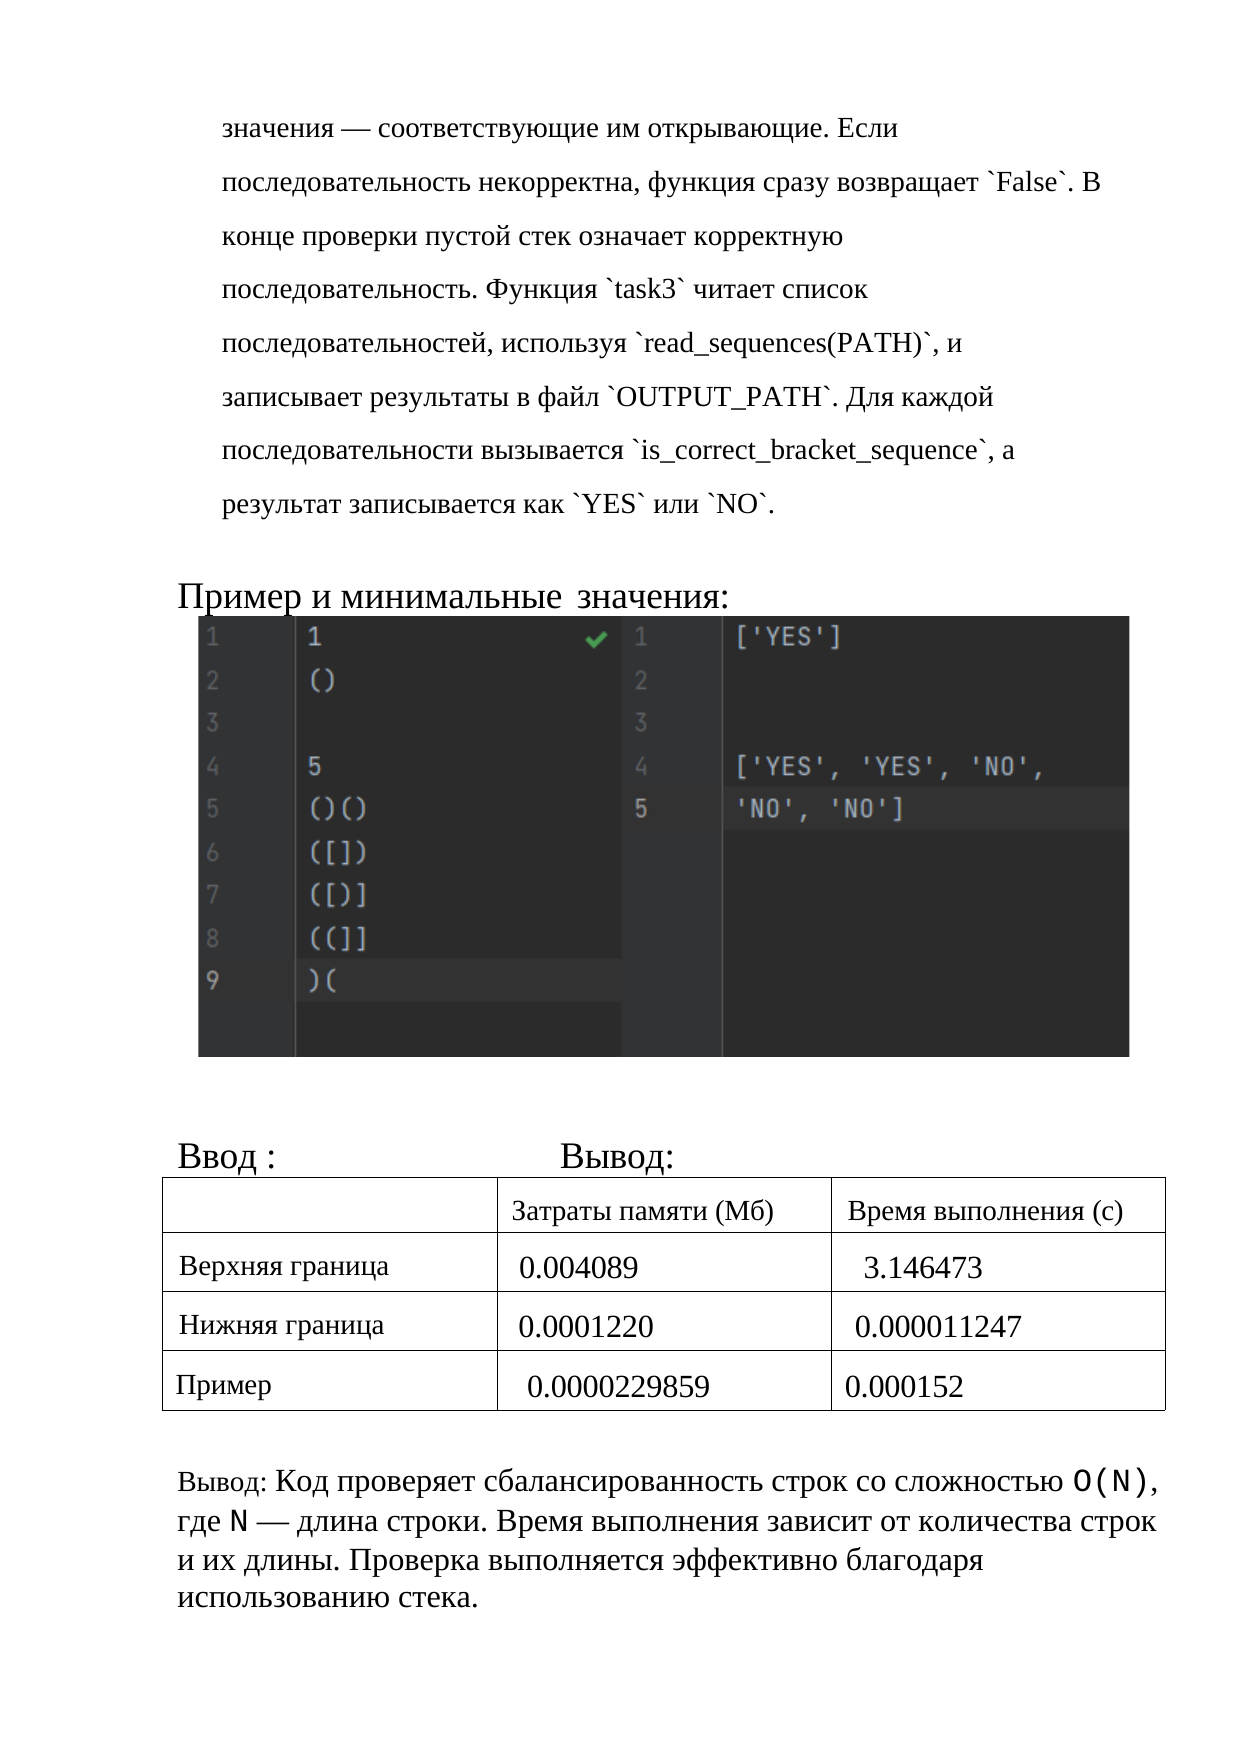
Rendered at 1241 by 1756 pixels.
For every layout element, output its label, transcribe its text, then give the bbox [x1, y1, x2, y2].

table_cell Верхняя граница [163, 1233, 497, 1291]
picture [198, 616, 1130, 1057]
table_cell Нижняя граница [163, 1292, 497, 1350]
table_header [163, 1178, 497, 1232]
table_cell 0.004089 [498, 1233, 831, 1291]
table_cell 0.000152 [832, 1351, 1165, 1410]
table_header Затраты памяти (Мб) [498, 1178, 831, 1232]
subtitle Ввод : Вывод: [177, 1134, 1165, 1177]
text Вывод: Код проверяет сбалансированность строк со сложностью O(N), где N — длина строки. Время выполнения зависит от количества строк и их длины. Проверка выполняется эффективно благодаря использованию стека. [177, 1461, 1165, 1615]
table_header Время выполнения (с) [832, 1178, 1165, 1232]
table_cell Пример [163, 1351, 497, 1410]
table_cell 0.0001220 [498, 1292, 831, 1350]
text значения — соответствующие им открывающие. Если последовательность некорректна, функция сразу возвращает `False`. В конце проверки пустой стек означает корректную последовательность. Функция `task3` читает список последовательностей, используя `read_sequences(PATH)`, и записывает результаты в файл `OUTPUT_PATH`. Для каждой последовательности вызывается `is_correct_bracket_sequence`, а результат записывается как `YES` или `NO`. [222, 110, 1106, 519]
table_cell 0.000011247 [832, 1292, 1165, 1350]
table_cell 0.0000229859 [498, 1351, 831, 1410]
subtitle Пример и минимальные значения: [177, 573, 1165, 616]
table_cell 3.146473 [832, 1233, 1165, 1291]
